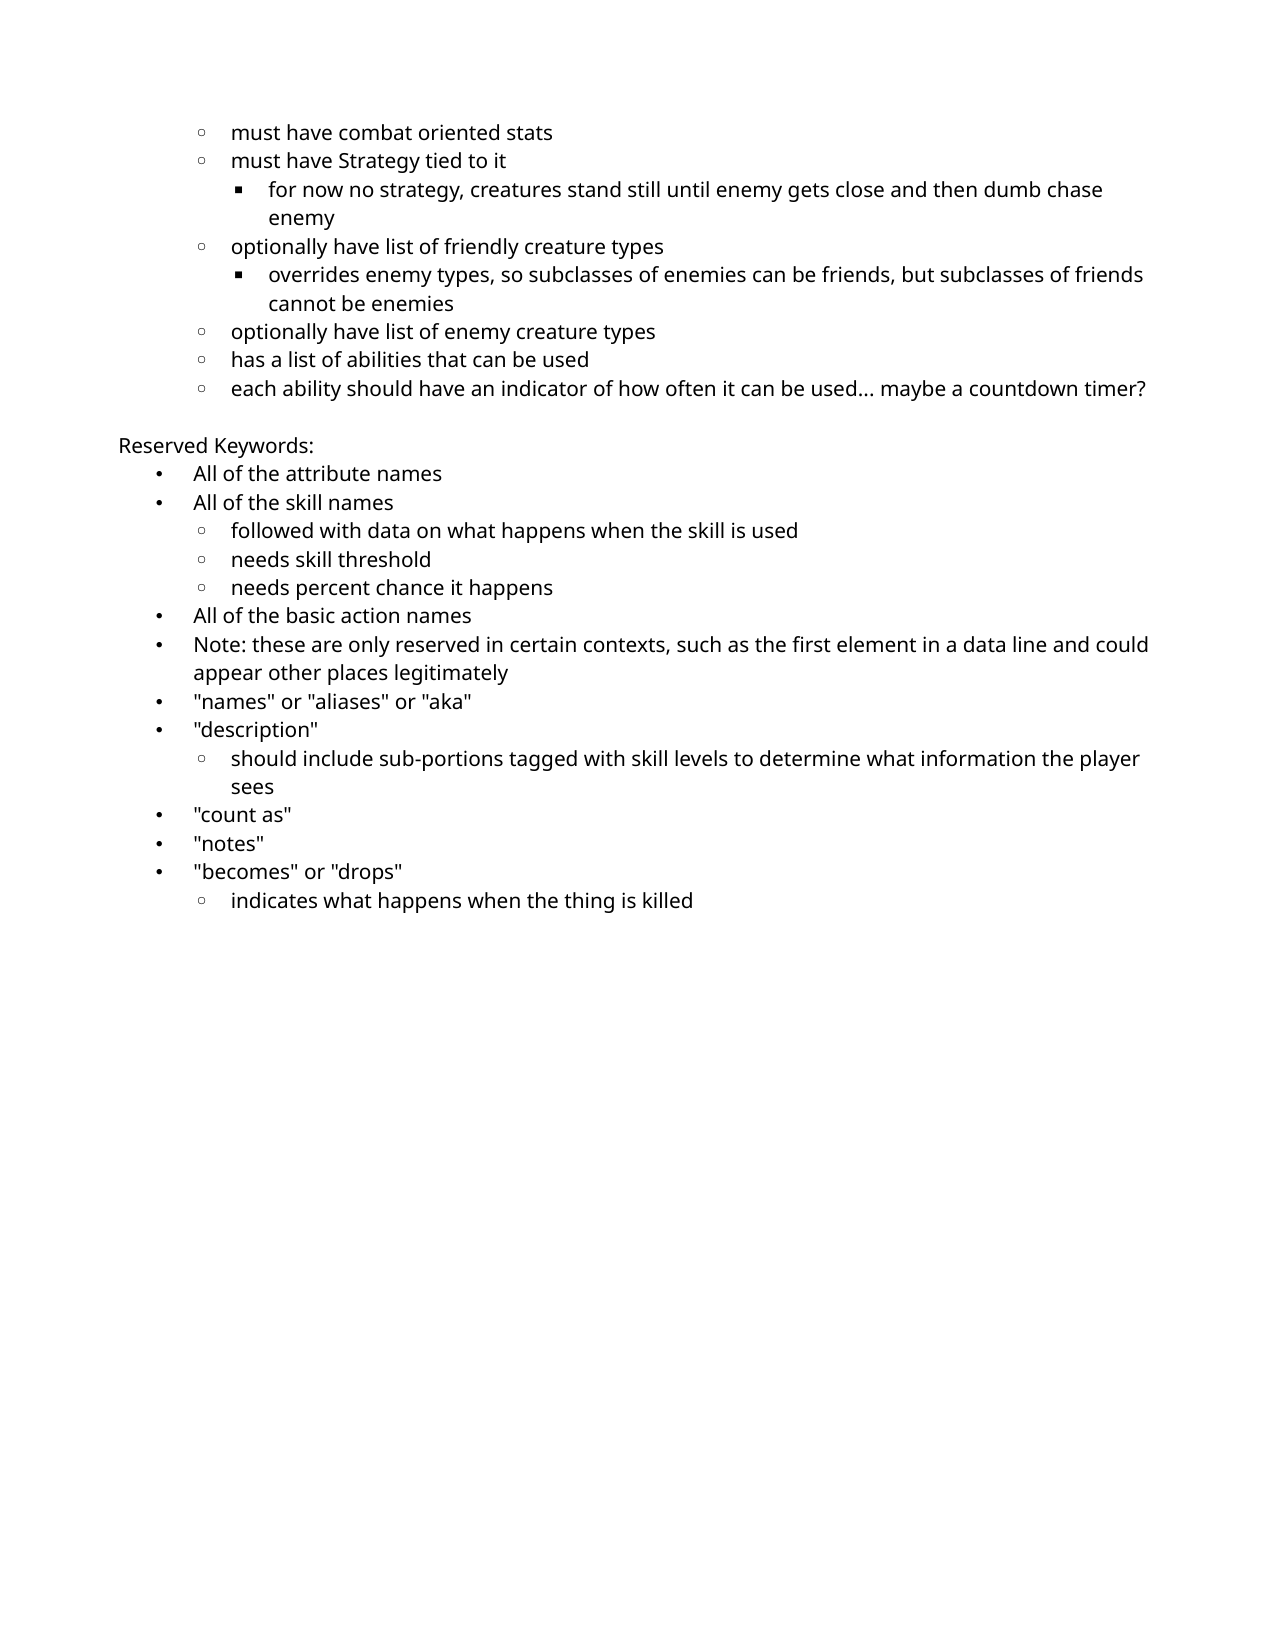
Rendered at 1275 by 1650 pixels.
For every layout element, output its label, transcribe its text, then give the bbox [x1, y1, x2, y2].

text Reserved Keywords: [118, 431, 1157, 459]
list optionally have list of friendly creature types [193, 232, 1157, 260]
list "names" or "aliases" or "aka" [156, 687, 1157, 715]
list has a list of abilities that can be used [193, 346, 1157, 374]
list "becomes" or "drops" [156, 857, 1157, 886]
list "notes" [156, 829, 1157, 857]
list must have Strategy tied to it [193, 147, 1157, 175]
list optionally have list of enemy creature types [193, 317, 1157, 346]
list All of the attribute names [156, 459, 1157, 488]
list indicates what happens when the thing is killed [193, 886, 1157, 914]
list needs skill threshold [193, 545, 1157, 573]
list overrides enemy types, so subclasses of enemies can be friends, but subclasses of friends cannot be enemies [231, 260, 1157, 317]
list "description" [156, 715, 1157, 744]
list All of the basic action names [156, 602, 1157, 630]
list must have combat oriented stats [193, 118, 1157, 147]
list "count as" [156, 801, 1157, 829]
list for now no strategy, creatures stand still until enemy gets close and then dumb chase enemy [231, 175, 1157, 232]
list each ability should have an indicator of how often it can be used... maybe a countdown timer? [193, 374, 1157, 402]
list needs percent chance it happens [193, 573, 1157, 602]
list followed with data on what happens when the skill is used [193, 516, 1157, 545]
list All of the skill names [156, 488, 1157, 516]
list should include sub-portions tagged with skill levels to determine what information the player sees [193, 744, 1157, 801]
list Note: these are only reserved in certain contexts, such as the first element in a data line and could appear other places legitimately [156, 630, 1157, 687]
